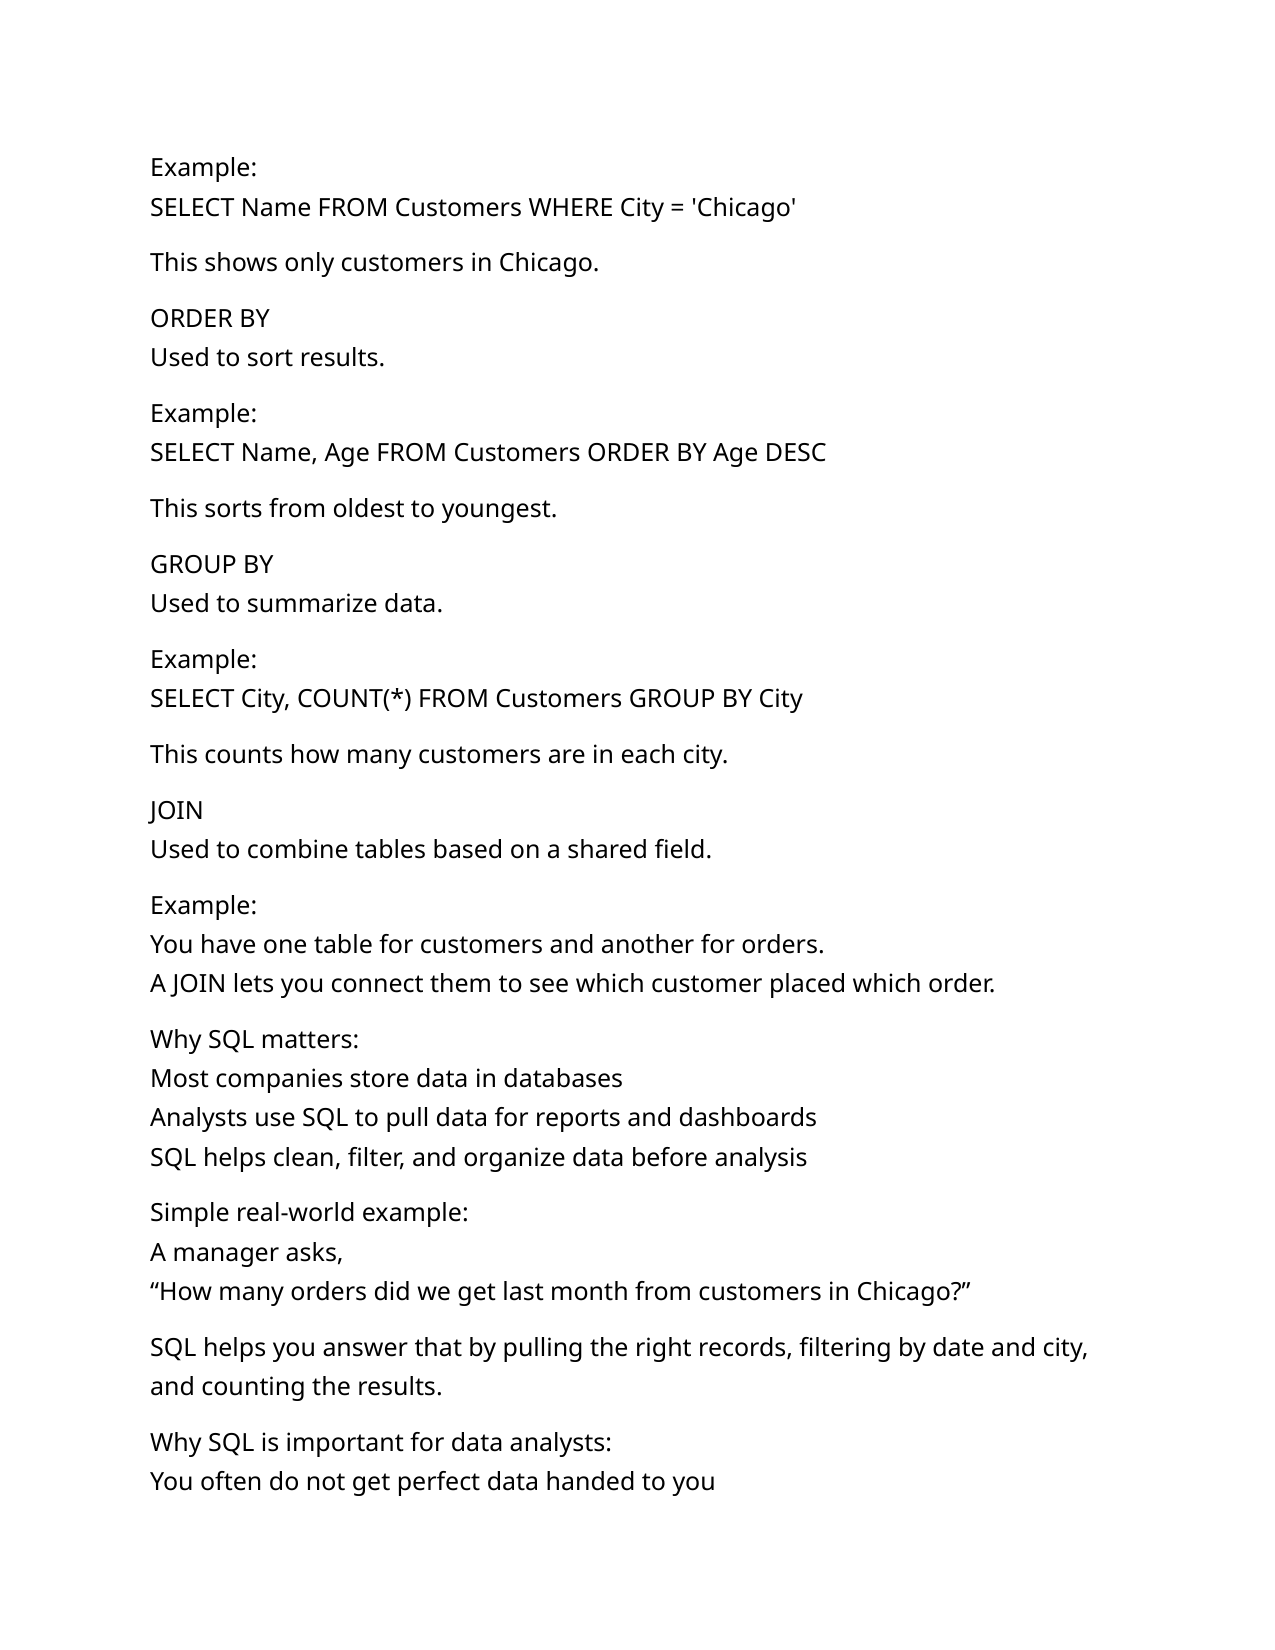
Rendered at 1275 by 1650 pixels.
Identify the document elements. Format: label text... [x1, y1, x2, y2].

text Example: You have one table for customers and another for orders. A JOIN lets you connect them to see which customer placed which order. [150, 887, 1125, 1000]
text GROUP BY Used to summarize data. [150, 547, 1125, 620]
text JOIN Used to combine tables based on a shared field. [150, 792, 1125, 866]
text Example: SELECT Name FROM Customers WHERE City = 'Chicago' [150, 150, 1125, 223]
text Simple real-world example: A manager asks, “How many orders did we get last month from customers in Chicago?” [150, 1195, 1125, 1307]
text ORDER BY Used to sort results. [150, 301, 1125, 374]
text Example: SELECT City, COUNT(*) FROM Customers GROUP BY City [150, 642, 1125, 715]
text This shows only customers in Chicago. [150, 245, 1125, 279]
text Example: SELECT Name, Age FROM Customers ORDER BY Age DESC [150, 396, 1125, 469]
text SQL helps you answer that by pulling the right records, filtering by date and city, and counting the results. [150, 1329, 1125, 1402]
text This counts how many customers are in each city. [150, 737, 1125, 771]
text Why SQL matters: Most companies store data in databases Analysts use SQL to pull data for reports and dashboards SQL helps clean, filter, and organize data before analysis [150, 1022, 1125, 1173]
text Why SQL is important for data analysts: You often do not get perfect data handed to you [150, 1424, 1125, 1497]
text This sorts from oldest to youngest. [150, 491, 1125, 525]
